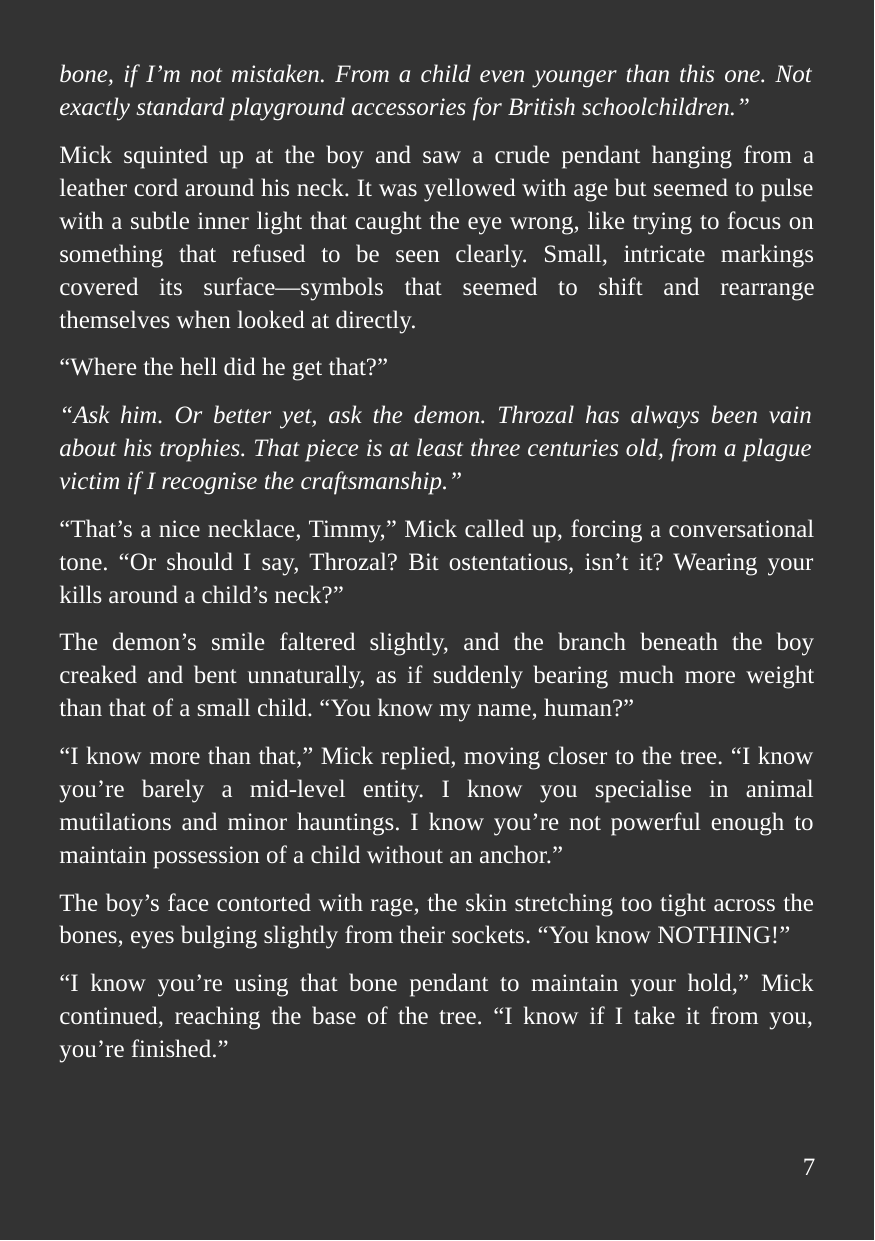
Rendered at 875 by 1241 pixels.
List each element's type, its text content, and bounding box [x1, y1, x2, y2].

text “That’s a nice necklace, Timmy,” Mick called up, forcing a conversational tone. “Or should I say, Throzal? Bit ostentatious, isn’t it? Wearing your kills around a child’s neck?” [59, 514, 815, 608]
text bone, if I’m not mistaken. From a child even younger than this one. Not exactly standard playground accessories for British schoolchildren.” [59, 59, 815, 121]
text The demon’s smile faltered slightly, and the branch beneath the boy creaked and bent unnaturally, as if suddenly bearing much more weight than that of a small child. “You know my name, human?” [59, 627, 815, 722]
text “Ask him. Or better yet, ask the demon. Throzal has always been vain about his trophies. That piece is at least three centuries old, from a plague victim if I recognise the craftsmanship.” [59, 400, 815, 495]
text “Where the hell did he get that?” [59, 352, 815, 381]
text “I know you’re using that bone pendant to maintain your hold,” Mick continued, reaching the base of the tree. “I know if I take it from you, you’re finished.” [59, 968, 815, 1063]
text The boy’s face contorted with rage, the skin stretching too tight across the bones, eyes bulging slightly from their sockets. “You know NOTHING!” [59, 888, 815, 949]
text “I know more than that,” Mick replied, moving closer to the tree. “I know you’re barely a mid-level entity. I know you specialise in animal mutilations and minor hauntings. I know you’re not powerful enough to maintain possession of a child without an anchor.” [59, 741, 815, 869]
text Mick squinted up at the boy and saw a crude pendant hanging from a leather cord around his neck. It was yellowed with age but seemed to pulse with a subtle inner light that caught the eye wrong, like trying to focus on something that refused to be seen clearly. Small, intricate markings covered its surface—symbols that seemed to shift and rearrange themselves when looked at directly. [59, 140, 815, 333]
